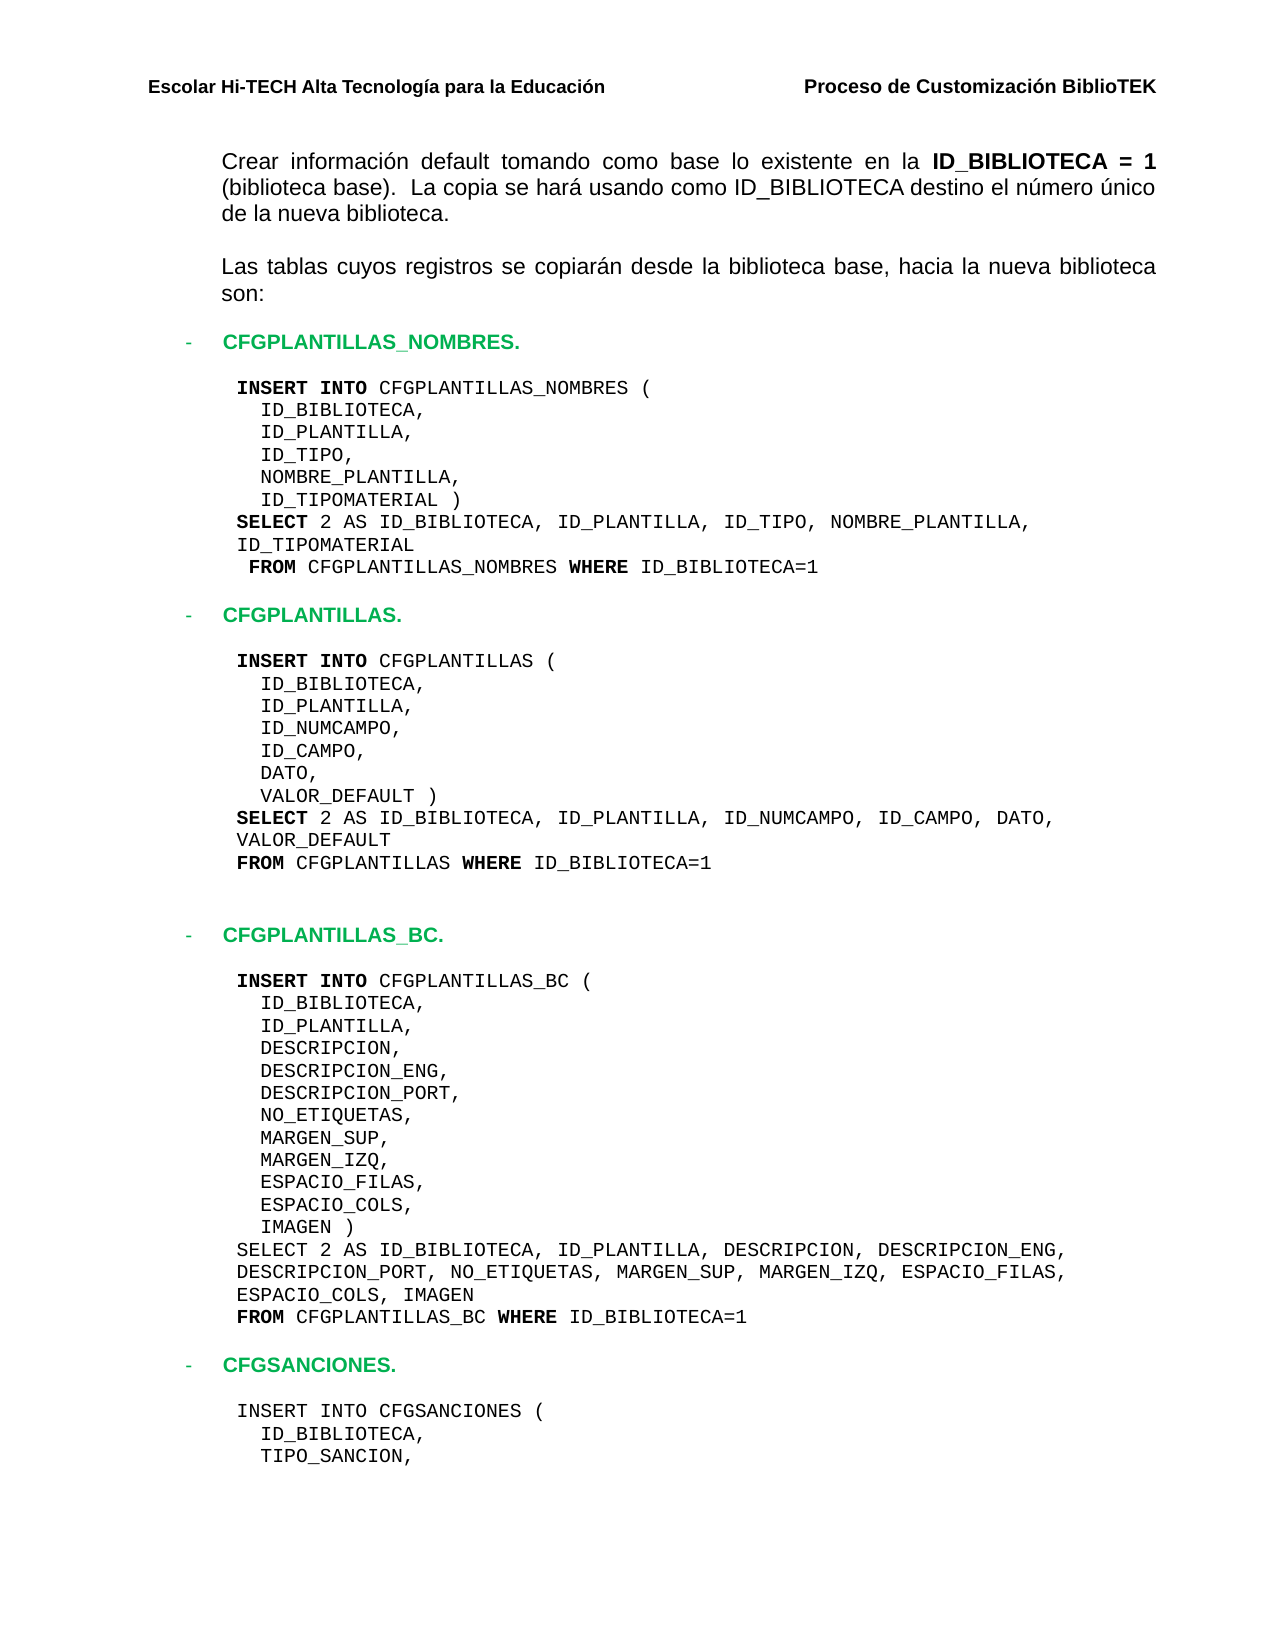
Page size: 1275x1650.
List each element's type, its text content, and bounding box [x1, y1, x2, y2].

text Crear información default tomando como base lo existente en la ID_BIBLIOTECA = 1 (biblioteca base). La copia se hará usando como ID_BIBLIOTECA destino el número único de la nueva biblioteca. [221, 148, 1157, 227]
text ID_BIBLIOTECA, [236, 400, 1157, 422]
text DATO, [236, 763, 1157, 786]
text INSERT INTO CFGSANCIONES ( [236, 1401, 1157, 1423]
text NO_ETIQUETAS, [236, 1105, 1157, 1128]
text NOMBRE_PLANTILLA, [236, 467, 1157, 490]
text INSERT INTO CFGPLANTILLAS_NOMBRES ( [236, 378, 1157, 400]
text SELECT 2 AS ID_BIBLIOTECA, ID_PLANTILLA, ID_TIPO, NOMBRE_PLANTILLA, ID_TIPOMATERIAL [236, 512, 1157, 557]
text ID_NUMCAMPO, [236, 718, 1157, 741]
text DESCRIPCION, [236, 1038, 1157, 1061]
text ID_BIBLIOTECA, [236, 1423, 1157, 1446]
text FROM CFGPLANTILLAS WHERE ID_BIBLIOTECA=1 [236, 853, 1157, 875]
text VALOR_DEFAULT ) [236, 786, 1157, 808]
text ID_PLANTILLA, [236, 422, 1157, 445]
text MARGEN_SUP, [236, 1128, 1157, 1150]
text SELECT 2 AS ID_BIBLIOTECA, ID_PLANTILLA, ID_NUMCAMPO, ID_CAMPO, DATO, VALOR_DEFAULT [236, 808, 1157, 853]
text ID_PLANTILLA, [236, 1016, 1157, 1038]
text Las tablas cuyos registros se copiarán desde la biblioteca base, hacia la nueva biblioteca son: [221, 253, 1157, 306]
text ID_TIPOMATERIAL ) [236, 490, 1157, 512]
text ID_CAMPO, [236, 741, 1157, 763]
list CFGPLANTILLAS_BC. [185, 923, 1157, 947]
text DESCRIPCION_ENG, [236, 1061, 1157, 1083]
text FROM CFGPLANTILLAS_NOMBRES WHERE ID_BIBLIOTECA=1 [236, 557, 1157, 579]
text ESPACIO_COLS, [236, 1195, 1157, 1217]
text INSERT INTO CFGPLANTILLAS_BC ( [236, 971, 1157, 993]
text IMAGEN ) [236, 1217, 1157, 1240]
text MARGEN_IZQ, [236, 1150, 1157, 1172]
text ID_TIPO, [236, 445, 1157, 467]
text INSERT INTO CFGPLANTILLAS ( [236, 651, 1157, 673]
text DESCRIPCION_PORT, [236, 1083, 1157, 1105]
text ESPACIO_FILAS, [236, 1172, 1157, 1195]
text ID_BIBLIOTECA, [236, 673, 1157, 696]
list CFGSANCIONES. [185, 1353, 1157, 1377]
text FROM CFGPLANTILLAS_BC WHERE ID_BIBLIOTECA=1 [236, 1307, 1157, 1329]
text ID_BIBLIOTECA, [236, 993, 1157, 1016]
text TIPO_SANCION, [236, 1446, 1157, 1468]
list CFGPLANTILLAS_NOMBRES. [185, 330, 1157, 354]
text SELECT 2 AS ID_BIBLIOTECA, ID_PLANTILLA, DESCRIPCION, DESCRIPCION_ENG, DESCRIPCION_PORT, NO_ETIQUETAS, MARGEN_SUP, MARGEN_IZQ, ESPACIO_FILAS, ESPACIO_COLS, IMAGEN [236, 1240, 1157, 1307]
list CFGPLANTILLAS. [185, 603, 1157, 627]
text ID_PLANTILLA, [236, 696, 1157, 718]
